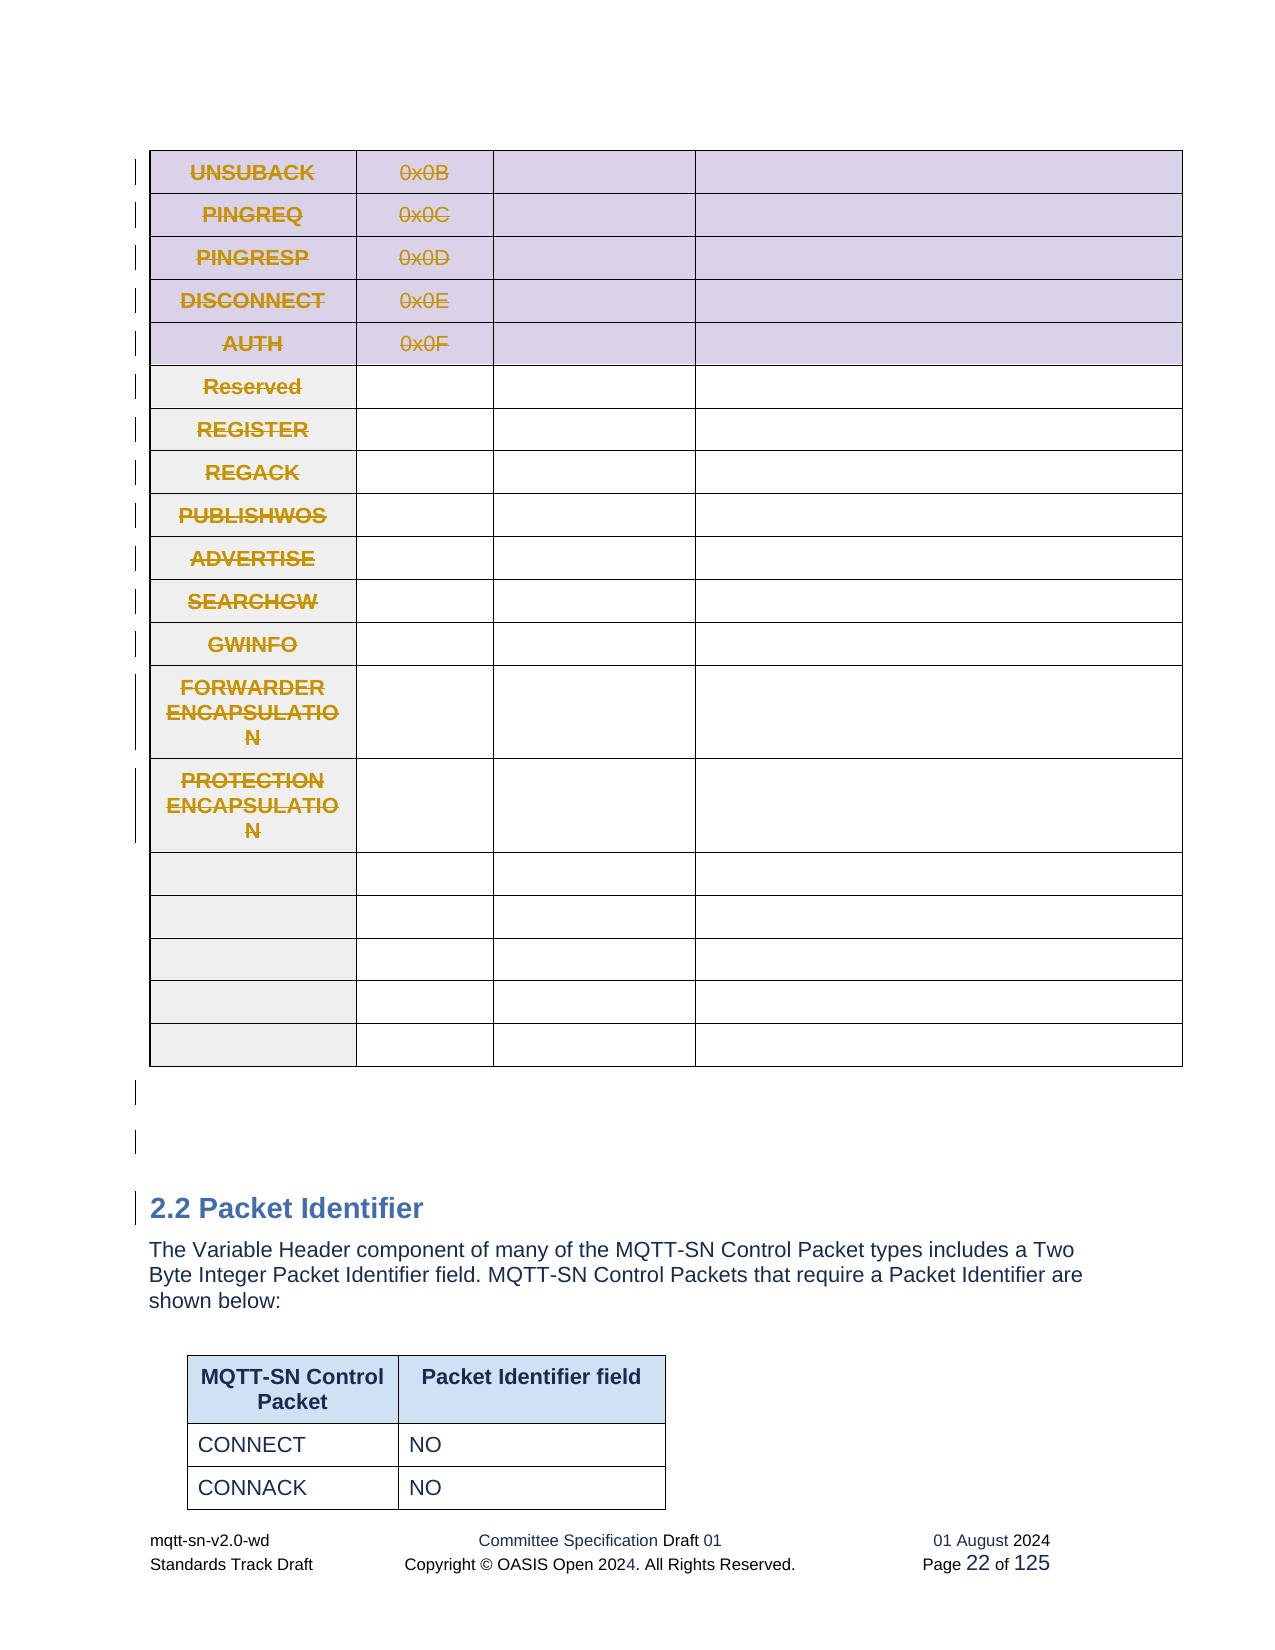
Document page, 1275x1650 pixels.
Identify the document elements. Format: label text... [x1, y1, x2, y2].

table_cell [494, 194, 695, 236]
table_cell [696, 280, 1182, 322]
table_cell [151, 759, 356, 852]
table_cell [151, 323, 356, 364]
table_cell [151, 366, 356, 407]
table_cell [696, 759, 1182, 852]
table_cell [357, 666, 493, 758]
table_cell [696, 623, 1182, 665]
table_cell [696, 451, 1182, 493]
table_cell [357, 853, 493, 894]
table_cell CONNACK [188, 1467, 398, 1508]
table_cell [357, 451, 493, 493]
table_cell [357, 409, 493, 450]
table_cell [494, 323, 695, 364]
table_cell [696, 1024, 1182, 1066]
table_cell [494, 853, 695, 894]
table_cell [151, 896, 356, 937]
table_header Packet Identifier field [399, 1356, 665, 1423]
table_cell [357, 537, 493, 579]
table_cell [696, 409, 1182, 450]
table_cell [151, 409, 356, 450]
table_cell [696, 237, 1182, 279]
table_cell [151, 580, 356, 622]
table_cell [494, 409, 695, 450]
table_cell NO [399, 1424, 665, 1466]
table_cell [357, 323, 493, 364]
table_cell [696, 939, 1182, 980]
table_cell [357, 981, 493, 1023]
table_cell [151, 537, 356, 579]
table_header MQTT-SN Control Packet [188, 1356, 398, 1423]
table_cell [696, 981, 1182, 1023]
table_cell [696, 853, 1182, 894]
table_cell [357, 151, 493, 193]
table_cell [151, 237, 356, 279]
table_cell [696, 494, 1182, 536]
table_cell [151, 623, 356, 665]
table_cell [151, 939, 356, 980]
table_cell [357, 1024, 493, 1066]
table_cell [494, 759, 695, 852]
table_cell [357, 280, 493, 322]
table_cell [696, 580, 1182, 622]
table_cell [696, 537, 1182, 579]
table_cell CONNECT [188, 1424, 398, 1466]
table_cell [151, 981, 356, 1023]
table_cell [151, 451, 356, 493]
table_cell [357, 194, 493, 236]
table_cell [494, 494, 695, 536]
table_cell [151, 151, 356, 193]
table_cell [494, 366, 695, 407]
table_cell [494, 580, 695, 622]
table_cell [357, 494, 493, 536]
table_cell [357, 939, 493, 980]
table_cell [696, 323, 1182, 364]
table_cell [151, 1024, 356, 1066]
table_cell [151, 853, 356, 894]
table_cell [494, 981, 695, 1023]
table_cell [357, 366, 493, 407]
table_cell [357, 580, 493, 622]
table_cell [696, 896, 1182, 937]
table_cell [151, 280, 356, 322]
table_cell [494, 1024, 695, 1066]
table_cell [494, 666, 695, 758]
table_cell [494, 151, 695, 193]
table_cell [696, 366, 1182, 407]
table_cell [696, 151, 1182, 193]
table_cell NO [399, 1467, 665, 1508]
text The Variable Header component of many of the MQTT-SN Control Packet types includes a Two Byte Integer Packet Identifier field. MQTT-SN Control Packets that require a Packet Identifier are shown below: [148, 1237, 1124, 1313]
table_cell [494, 939, 695, 980]
table_cell [357, 237, 493, 279]
table_cell [357, 759, 493, 852]
table_cell [494, 237, 695, 279]
table_cell [494, 896, 695, 937]
table_cell [357, 623, 493, 665]
table_cell [494, 280, 695, 322]
table_cell [494, 623, 695, 665]
table_cell [151, 666, 356, 758]
table_cell [696, 666, 1182, 758]
table_cell [151, 494, 356, 536]
table_cell [494, 451, 695, 493]
text 2.2 Packet Identifier [150, 1080, 1125, 1105]
table_cell [494, 537, 695, 579]
table_cell [151, 194, 356, 236]
table_cell [357, 896, 493, 937]
table_cell [696, 194, 1182, 236]
